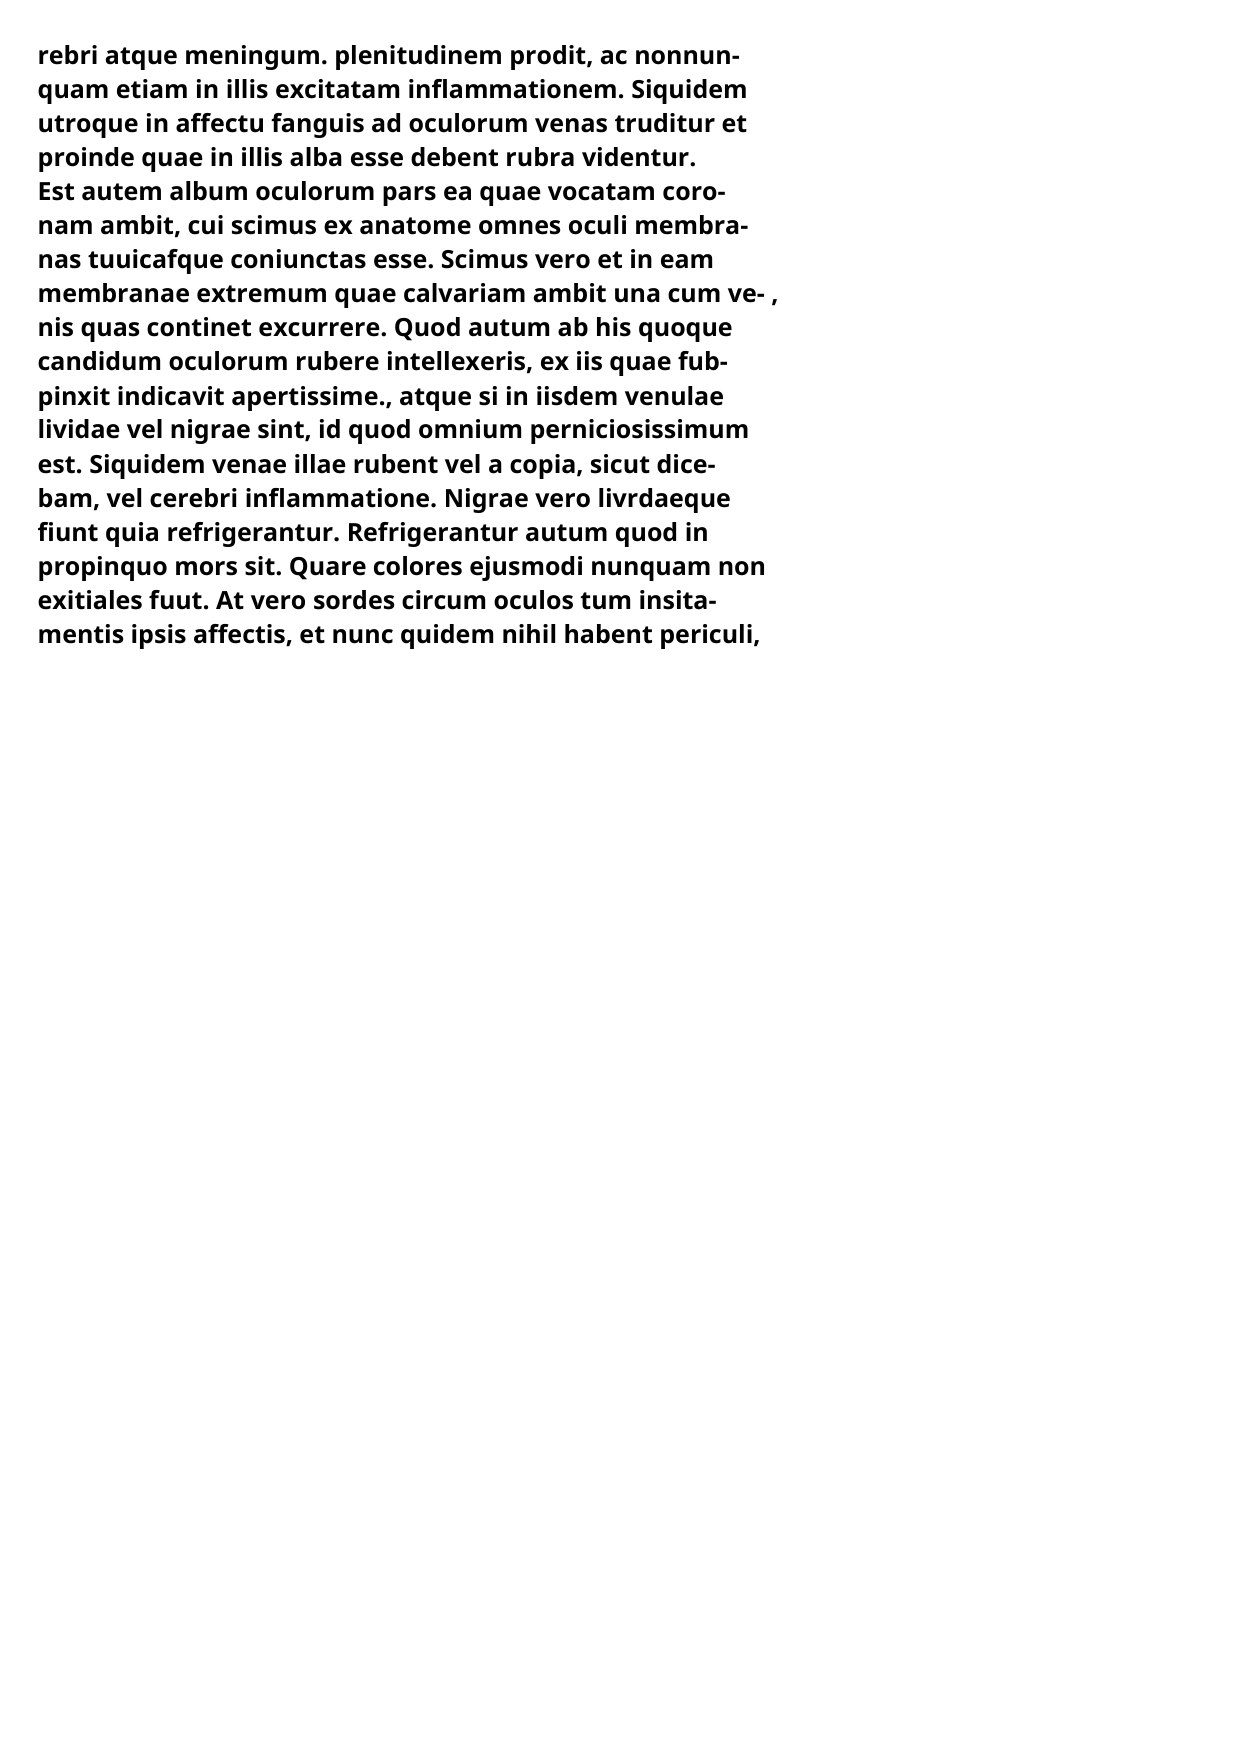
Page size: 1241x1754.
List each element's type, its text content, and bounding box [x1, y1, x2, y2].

text rebri atque meningum. plenitudinem prodit, ac nonnun- quam etiam in illis excitatam inflammationem. Siquidem utroque in affectu fanguis ad oculorum venas truditur et proinde quae in illis alba esse debent rubra videntur. Est autem album oculorum pars ea quae vocatam coro- nam ambit, cui scimus ex anatome omnes oculi membra- nas tuuicafque coniunctas esse. Scimus vero et in eam membranae extremum quae calvariam ambit una cum ve- , nis quas continet excurrere. Quod autum ab his quoque candidum oculorum rubere intellexeris, ex iis quae fub- pinxit indicavit apertissime., atque si in iisdem venulae lividae vel nigrae sint, id quod omnium perniciosissimum est. Siquidem venae illae rubent vel a copia, sicut dice- bam, vel cerebri inflammatione. Nigrae vero livrdaeque fiunt quia refrigerantur. Refrigerantur autum quod in propinquo mors sit. Quare colores ejusmodi nunquam non exitiales fuut. At vero sordes circum oculos tum insita- mentis ipsis affectis, et nunc quidem nihil habent periculi, [37, 37, 1203, 651]
